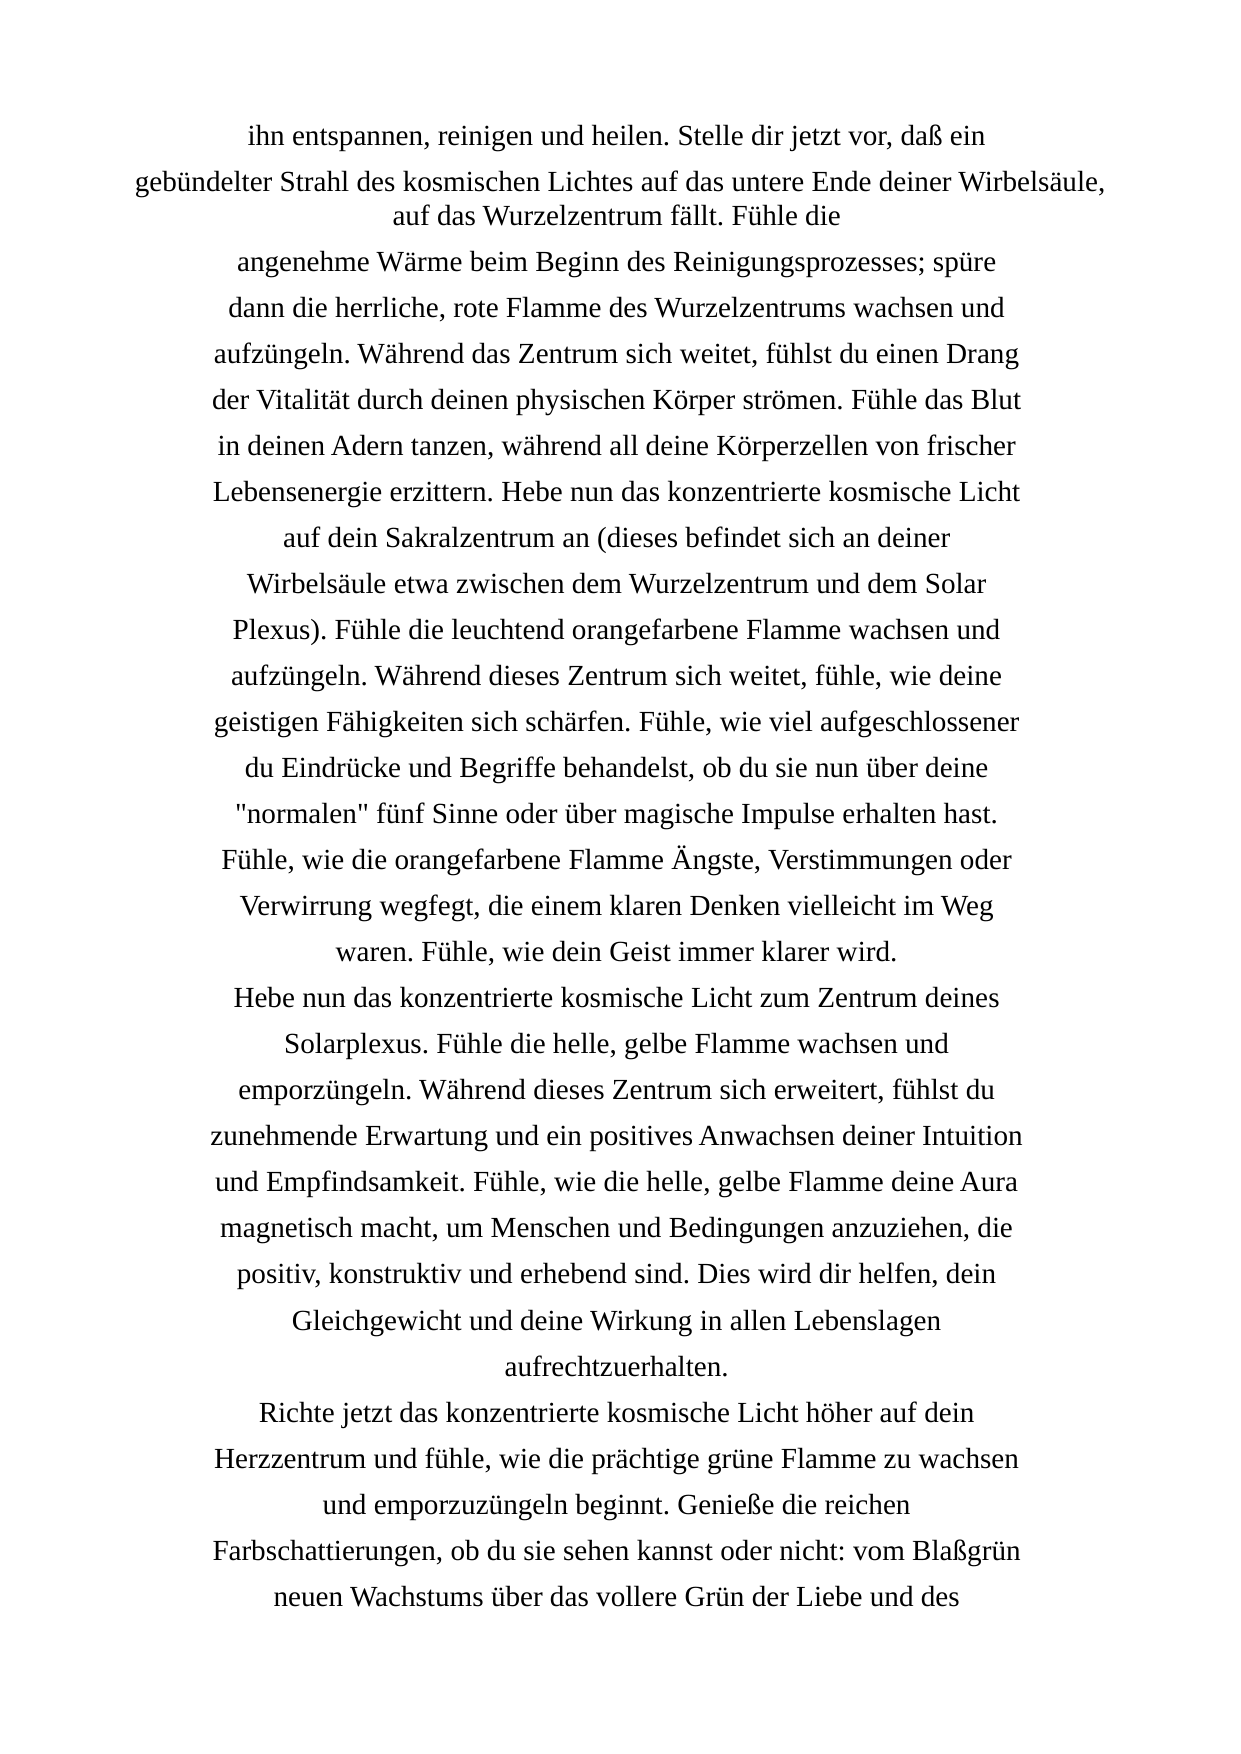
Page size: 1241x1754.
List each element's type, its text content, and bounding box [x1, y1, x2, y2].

text zunehmende Erwartung und ein positives Anwachsen deiner Intuition [118, 1118, 1122, 1152]
text dann die herrliche, rote Flamme des Wurzelzentrums wachsen und [118, 290, 1122, 323]
text Fühle, wie die orangefarbene Flamme Ängste, Verstimmungen oder [118, 842, 1122, 876]
text aufrechtzuerhalten. [118, 1349, 1122, 1382]
text Gleichgewicht und deine Wirkung in allen Lebenslagen [118, 1303, 1122, 1336]
text und Empfindsamkeit. Fühle, wie die helle, gelbe Flamme deine Aura [118, 1164, 1122, 1198]
text "normalen" fünf Sinne oder über magische Impulse erhalten hast. [118, 796, 1122, 830]
text neuen Wachstums über das vollere Grün der Liebe und des [118, 1579, 1122, 1612]
text aufzüngeln. Während dieses Zentrum sich weitet, fühle, wie deine [118, 658, 1122, 692]
text Lebensenergie erzittern. Hebe nun das konzentrierte kosmische Licht [118, 474, 1122, 507]
text Plexus). Fühle die leuchtend orangefarbene Flamme wachsen und [118, 612, 1122, 646]
text angenehme Wärme beim Beginn des Reinigungsprozesses; spüre [118, 244, 1122, 277]
text in deinen Adern tanzen, während all deine Körperzellen von frischer [118, 428, 1122, 461]
text Farbschattierungen, ob du sie sehen kannst oder nicht: vom Blaßgrün [118, 1533, 1122, 1566]
text Herzzentrum und fühle, wie die prächtige grüne Flamme zu wachsen [118, 1441, 1122, 1474]
text Solarplexus. Fühle die helle, gelbe Flamme wachsen und [118, 1026, 1122, 1060]
text Richte jetzt das konzentrierte kosmische Licht höher auf dein [118, 1395, 1122, 1428]
text gebündelter Strahl des kosmischen Lichtes auf das untere Ende deiner Wirbelsäule, auf das Wurzelzentrum fällt. Fühle die [118, 164, 1122, 231]
text und emporzuzüngeln beginnt. Genieße die reichen [118, 1487, 1122, 1520]
text ihn entspannen, reinigen und heilen. Stelle dir jetzt vor, daß ein [118, 118, 1122, 152]
text auf dein Sakralzentrum an (dieses befindet sich an deiner [118, 520, 1122, 553]
text aufzüngeln. Während das Zentrum sich weitet, fühlst du einen Drang [118, 336, 1122, 369]
text emporzüngeln. Während dieses Zentrum sich erweitert, fühlst du [118, 1072, 1122, 1106]
text Wirbelsäule etwa zwischen dem Wurzelzentrum und dem Solar [118, 566, 1122, 599]
text du Eindrücke und Begriffe behandelst, ob du sie nun über deine [118, 750, 1122, 784]
text magnetisch macht, um Menschen und Bedingungen anzuziehen, die [118, 1211, 1122, 1244]
text geistigen Fähigkeiten sich schärfen. Fühle, wie viel aufgeschlossener [118, 704, 1122, 738]
text waren. Fühle, wie dein Geist immer klarer wird. [118, 934, 1122, 968]
text Hebe nun das konzentrierte kosmische Licht zum Zentrum deines [118, 980, 1122, 1014]
text der Vitalität durch deinen physischen Körper strömen. Fühle das Blut [118, 382, 1122, 415]
text positiv, konstruktiv und erhebend sind. Dies wird dir helfen, dein [118, 1257, 1122, 1290]
text Verwirrung wegfegt, die einem klaren Denken vielleicht im Weg [118, 888, 1122, 922]
